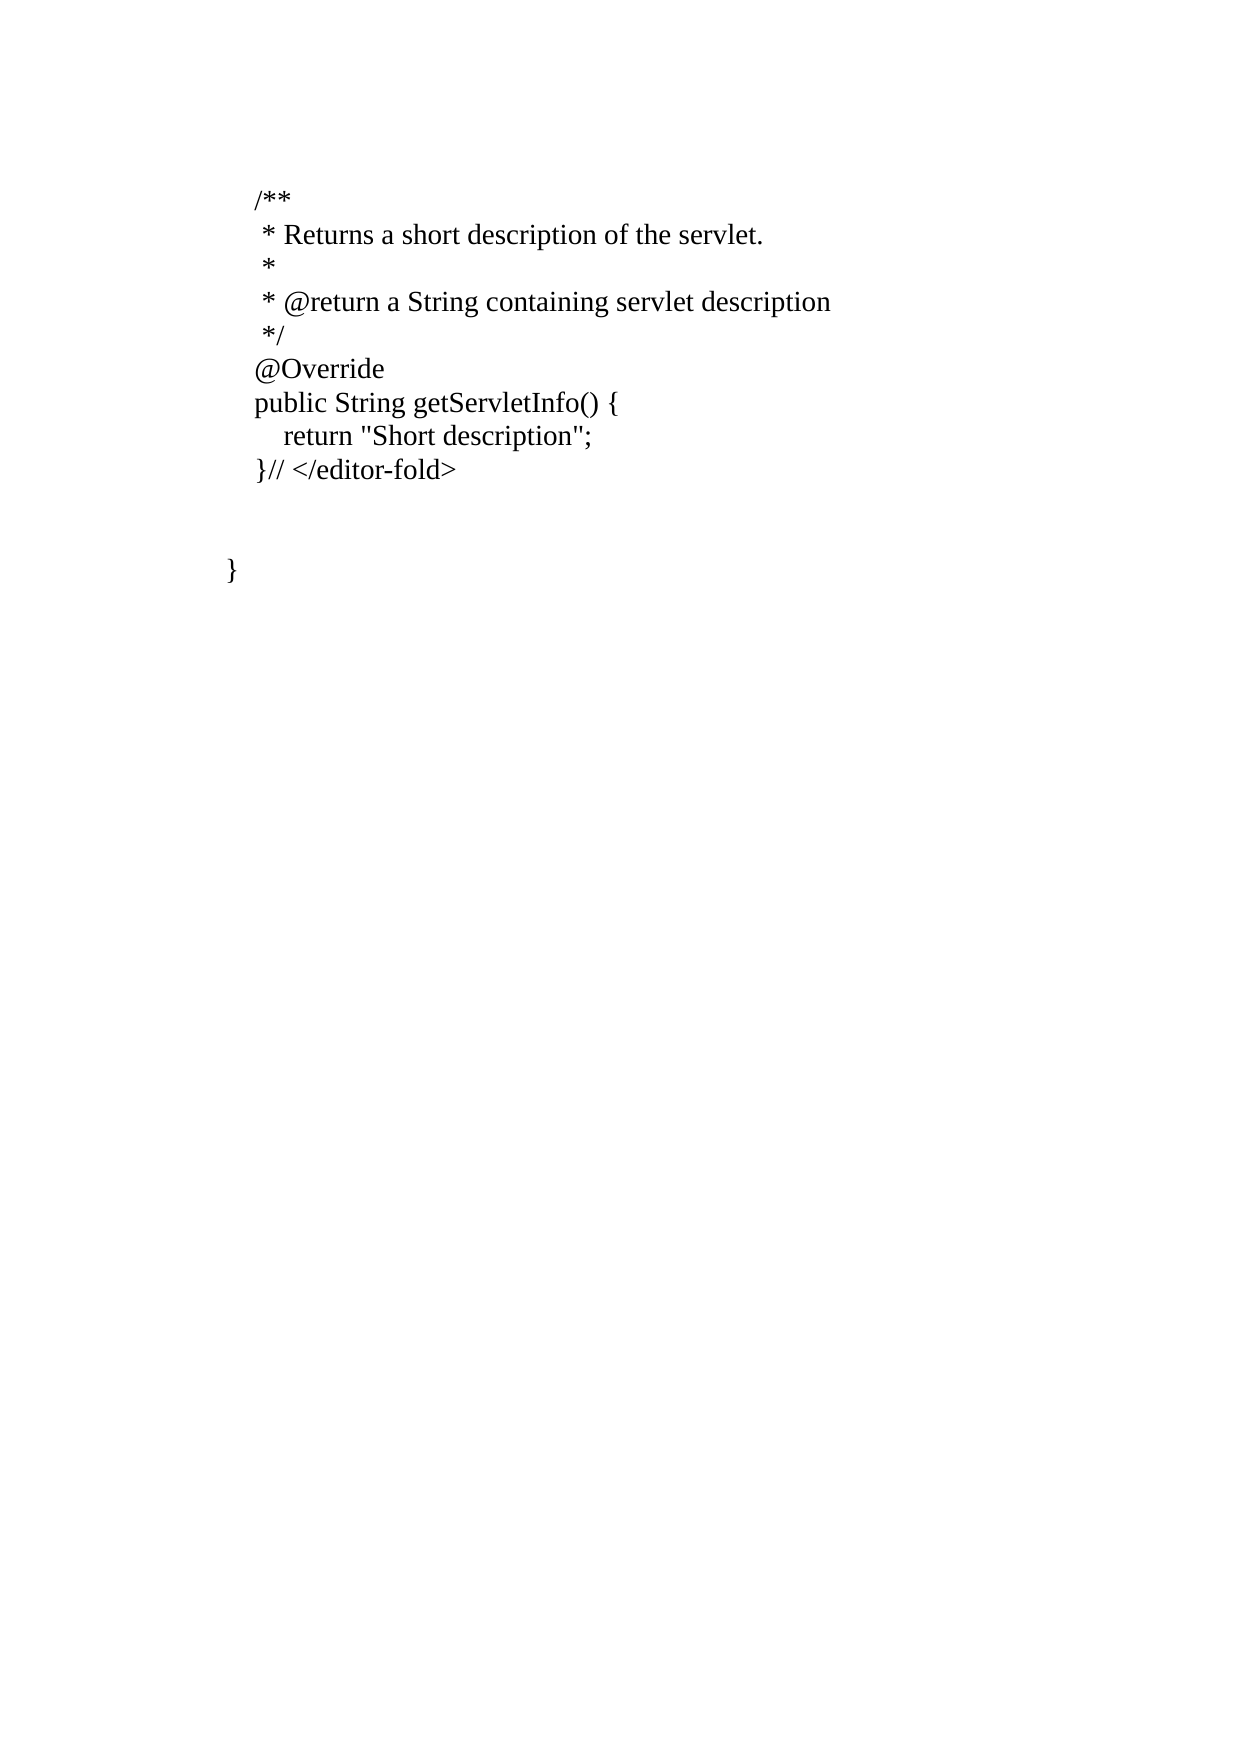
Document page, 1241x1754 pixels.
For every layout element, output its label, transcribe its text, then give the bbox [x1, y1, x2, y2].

text }// </editor-fold> [225, 452, 1090, 485]
text @Override [225, 351, 1090, 385]
text /** [225, 183, 1090, 217]
text * [225, 251, 1090, 284]
text return "Short description"; [225, 418, 1090, 452]
text * @return a String containing servlet description [225, 284, 1090, 318]
text */ [225, 318, 1090, 351]
text * Returns a short description of the servlet. [225, 217, 1090, 251]
text } [225, 552, 1090, 586]
text public String getServletInfo() { [225, 385, 1090, 418]
